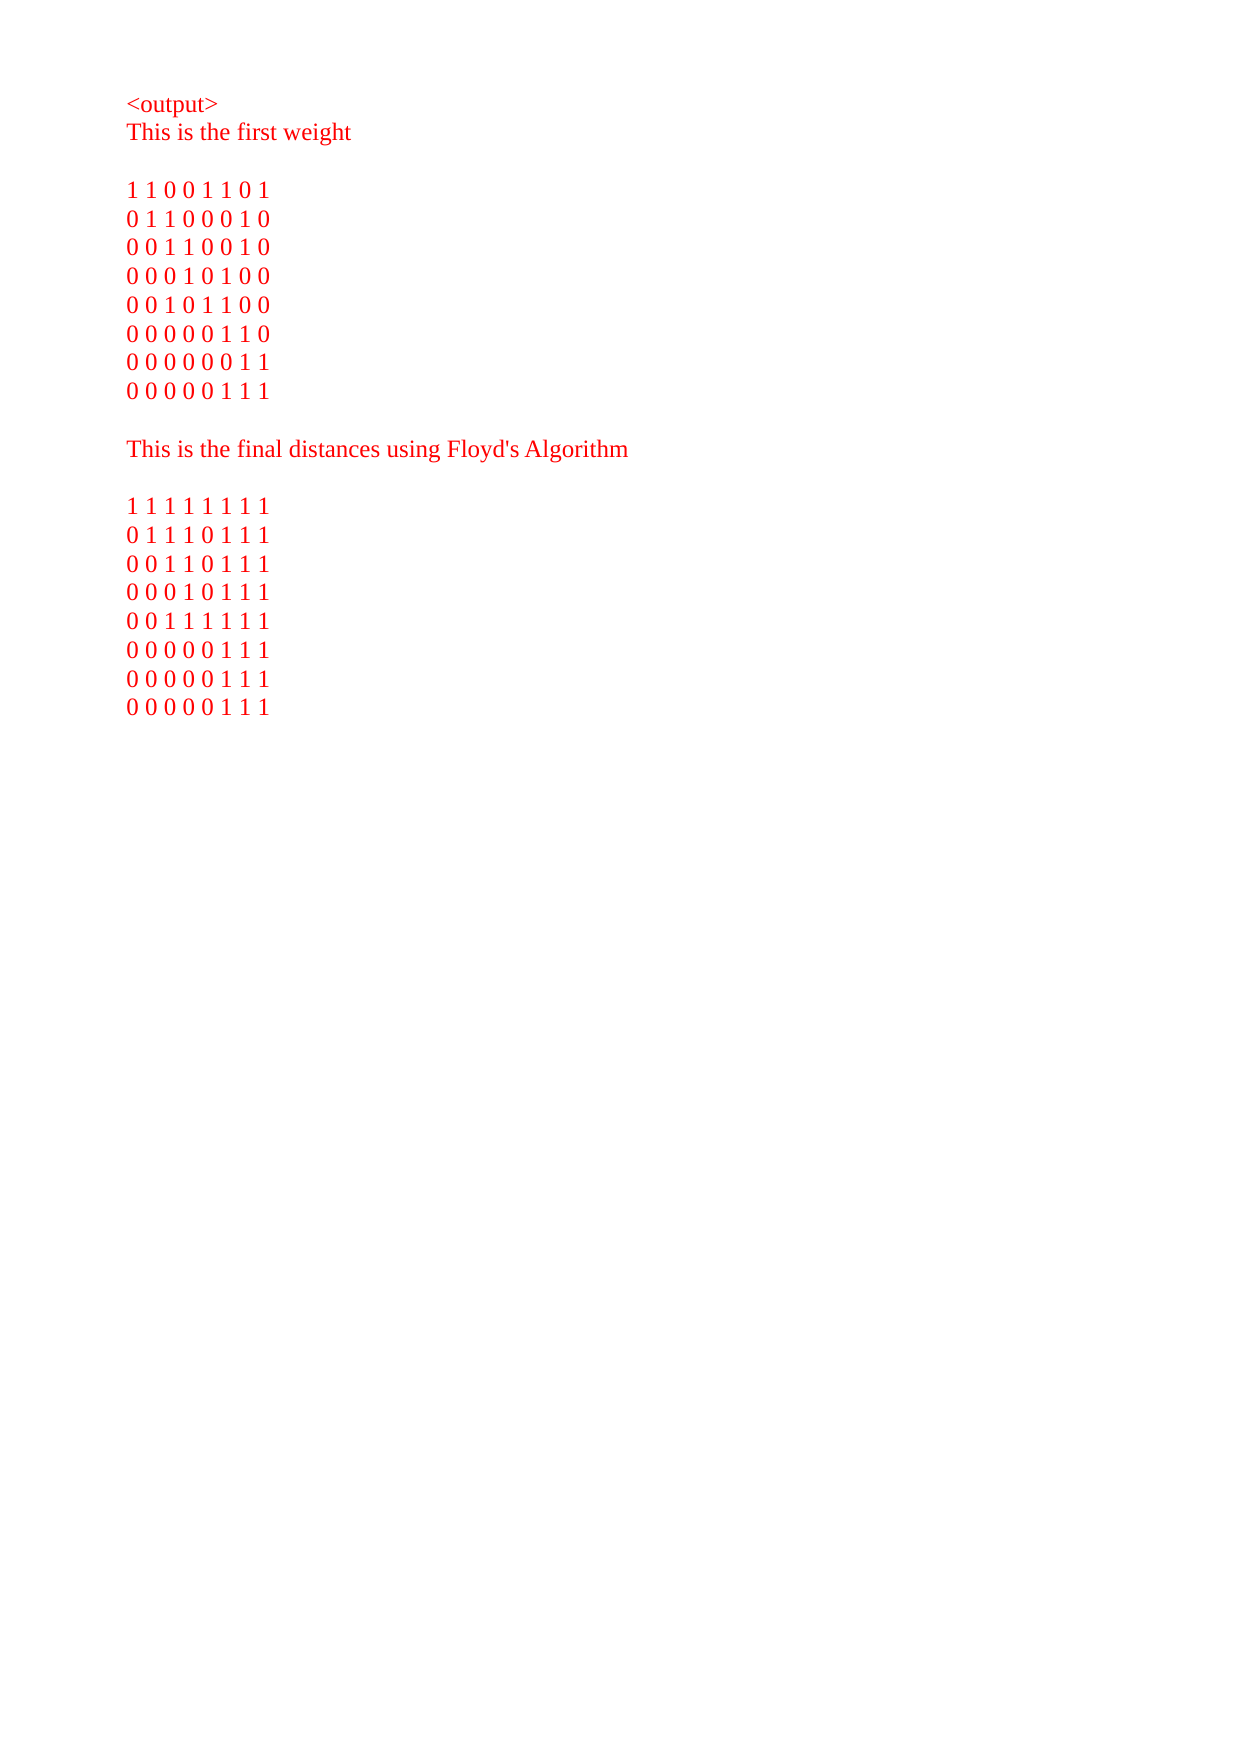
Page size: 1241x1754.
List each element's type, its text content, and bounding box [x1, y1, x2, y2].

text 0 0 0 0 0 1 1 1 [126, 635, 1151, 664]
text 0 0 1 1 1 1 1 1 [126, 606, 1151, 635]
text 0 0 0 0 0 0 1 1 [126, 347, 1151, 376]
text 0 0 0 0 0 1 1 1 [126, 376, 1151, 405]
text <output> [126, 89, 1151, 117]
text 0 1 1 1 0 1 1 1 [126, 520, 1151, 549]
text This is the first weight [126, 117, 1151, 146]
text 0 0 0 0 0 1 1 0 [126, 319, 1151, 347]
text 0 0 1 0 1 1 0 0 [126, 290, 1151, 319]
text 1 1 0 0 1 1 0 1 [126, 175, 1151, 204]
text 0 0 0 1 0 1 1 1 [126, 577, 1151, 606]
text 0 0 0 1 0 1 0 0 [126, 261, 1151, 290]
text 1 1 1 1 1 1 1 1 [126, 491, 1151, 520]
text 0 0 1 1 0 1 1 1 [126, 549, 1151, 577]
text 0 1 1 0 0 0 1 0 [126, 204, 1151, 232]
text 0 0 0 0 0 1 1 1 [126, 692, 1151, 721]
text 0 0 1 1 0 0 1 0 [126, 232, 1151, 261]
text This is the final distances using Floyd's Algorithm [126, 434, 1151, 462]
text 0 0 0 0 0 1 1 1 [126, 664, 1151, 692]
